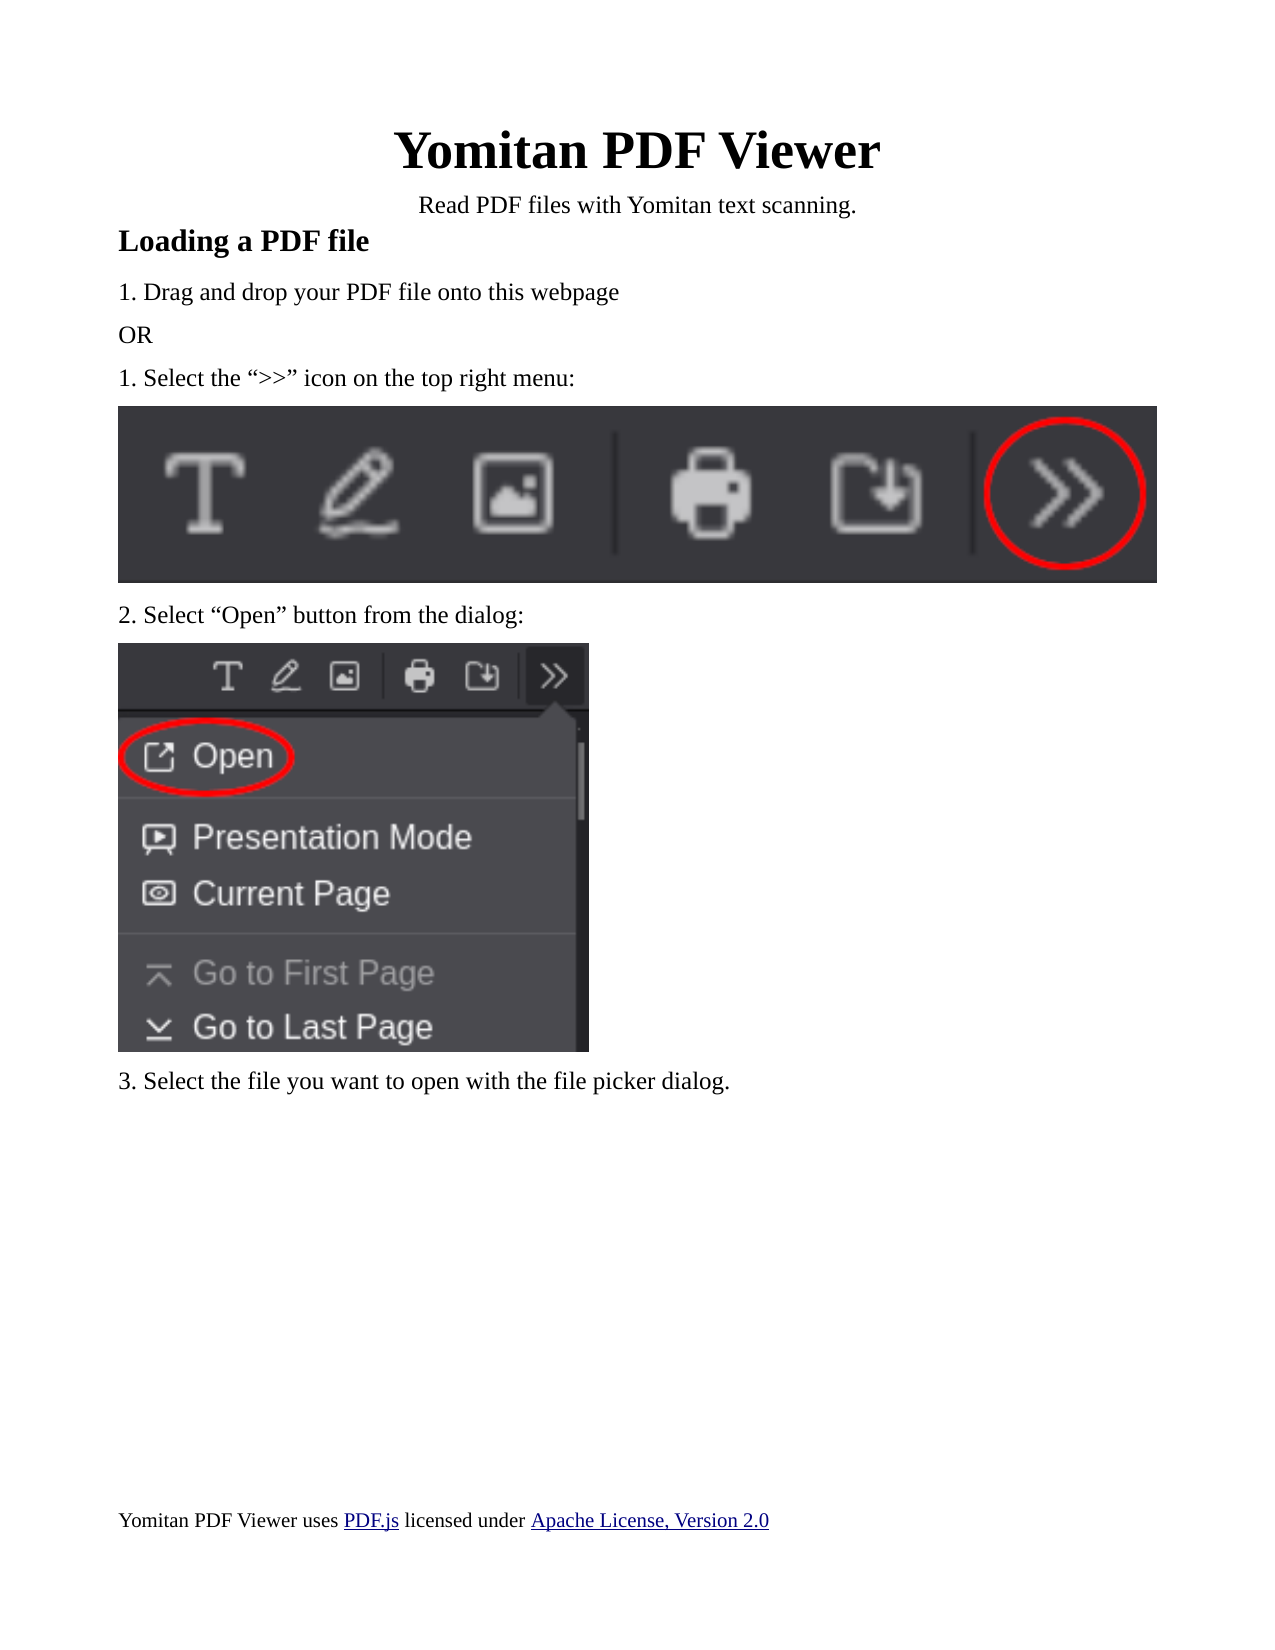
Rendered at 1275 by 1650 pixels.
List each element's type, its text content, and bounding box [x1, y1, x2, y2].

text 1. Select the “>>” icon on the top right menu: [118, 363, 1157, 392]
text 1. Drag and drop your PDF file onto this webpage [118, 277, 1157, 305]
text 2. Select “Open” button from the dialog: [118, 600, 1157, 629]
text OR [118, 320, 1157, 348]
text Read PDF files with Yomitan text scanning. [118, 190, 1157, 218]
text Loading a PDF file [118, 223, 1157, 259]
picture [118, 643, 589, 1052]
picture [118, 406, 1157, 583]
text Yomitan PDF Viewer [118, 118, 1157, 180]
text 3. Select the file you want to open with the file picker dialog. [118, 1066, 1157, 1095]
